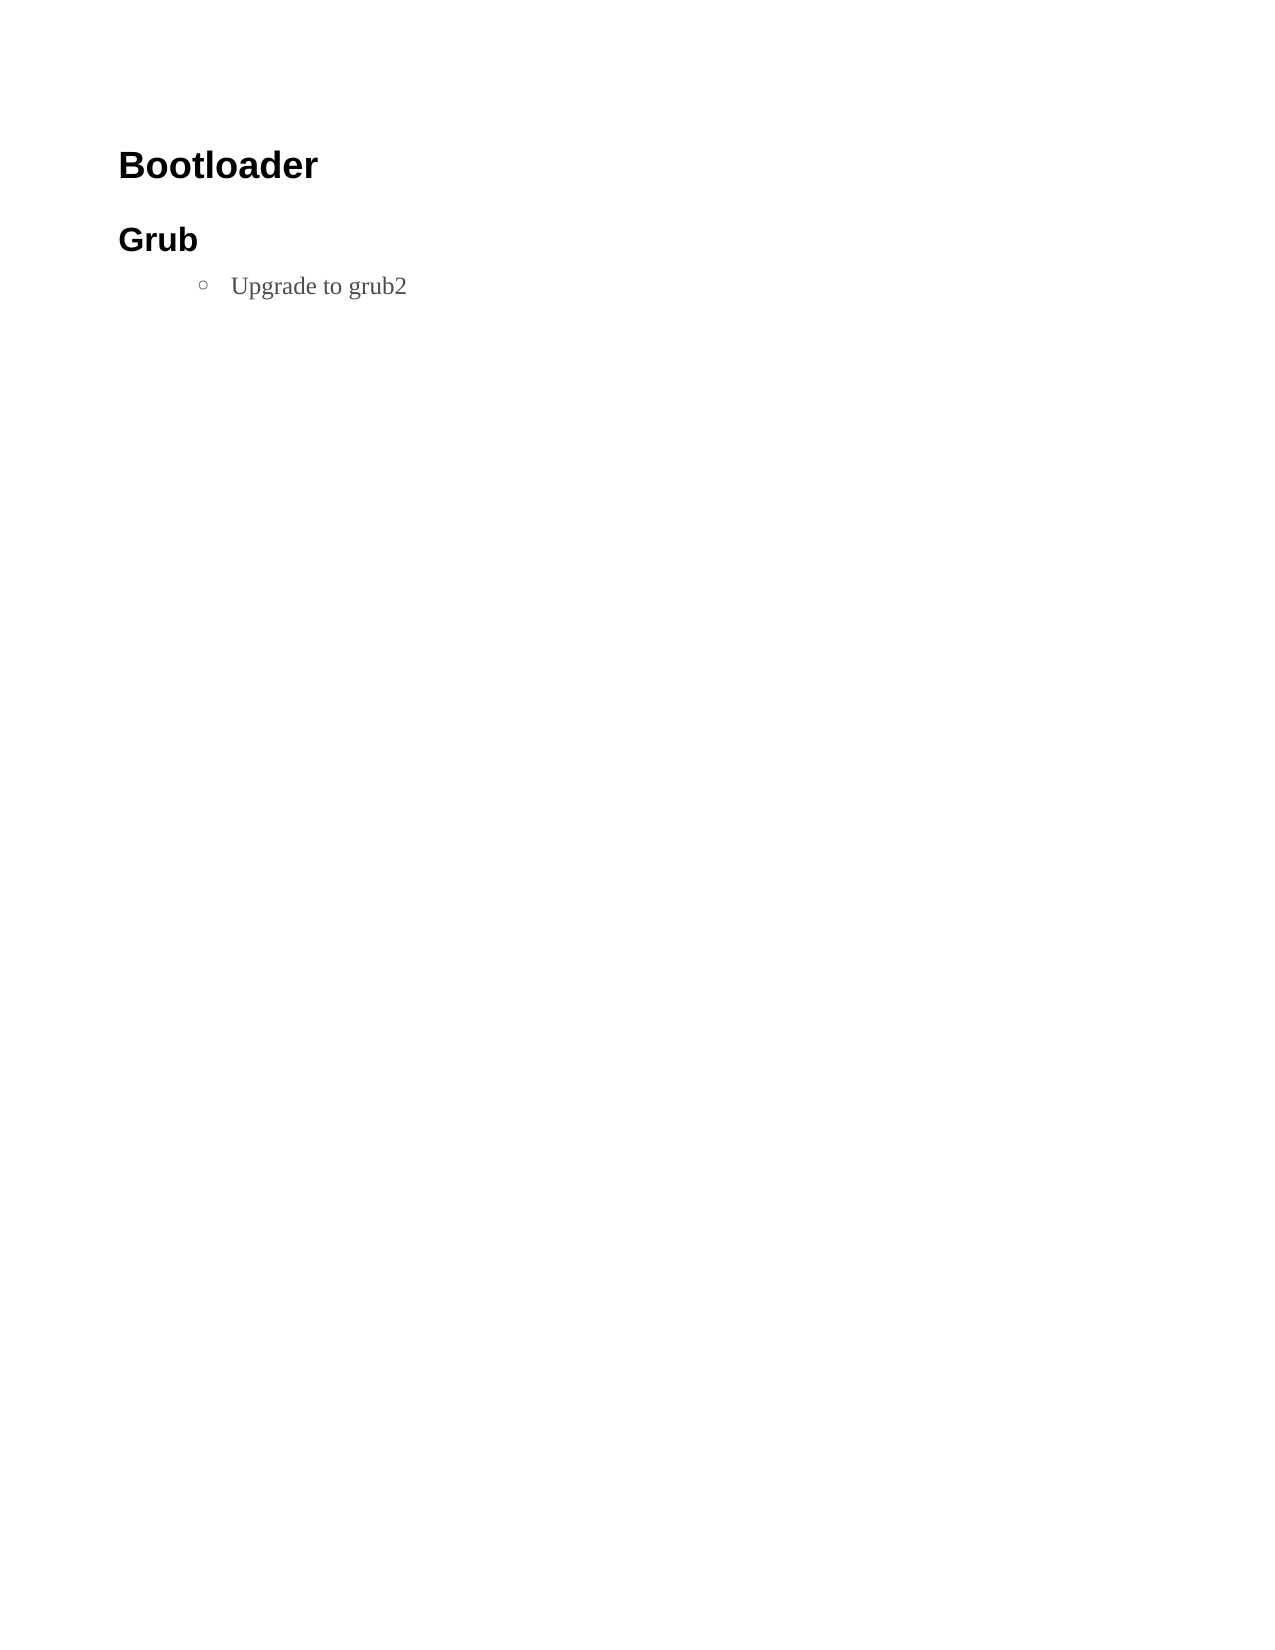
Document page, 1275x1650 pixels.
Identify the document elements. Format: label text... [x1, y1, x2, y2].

subtitle Grub [118, 220, 1157, 259]
list Upgrade to grub2 [193, 271, 1157, 300]
subtitle Bootloader [118, 143, 1157, 187]
